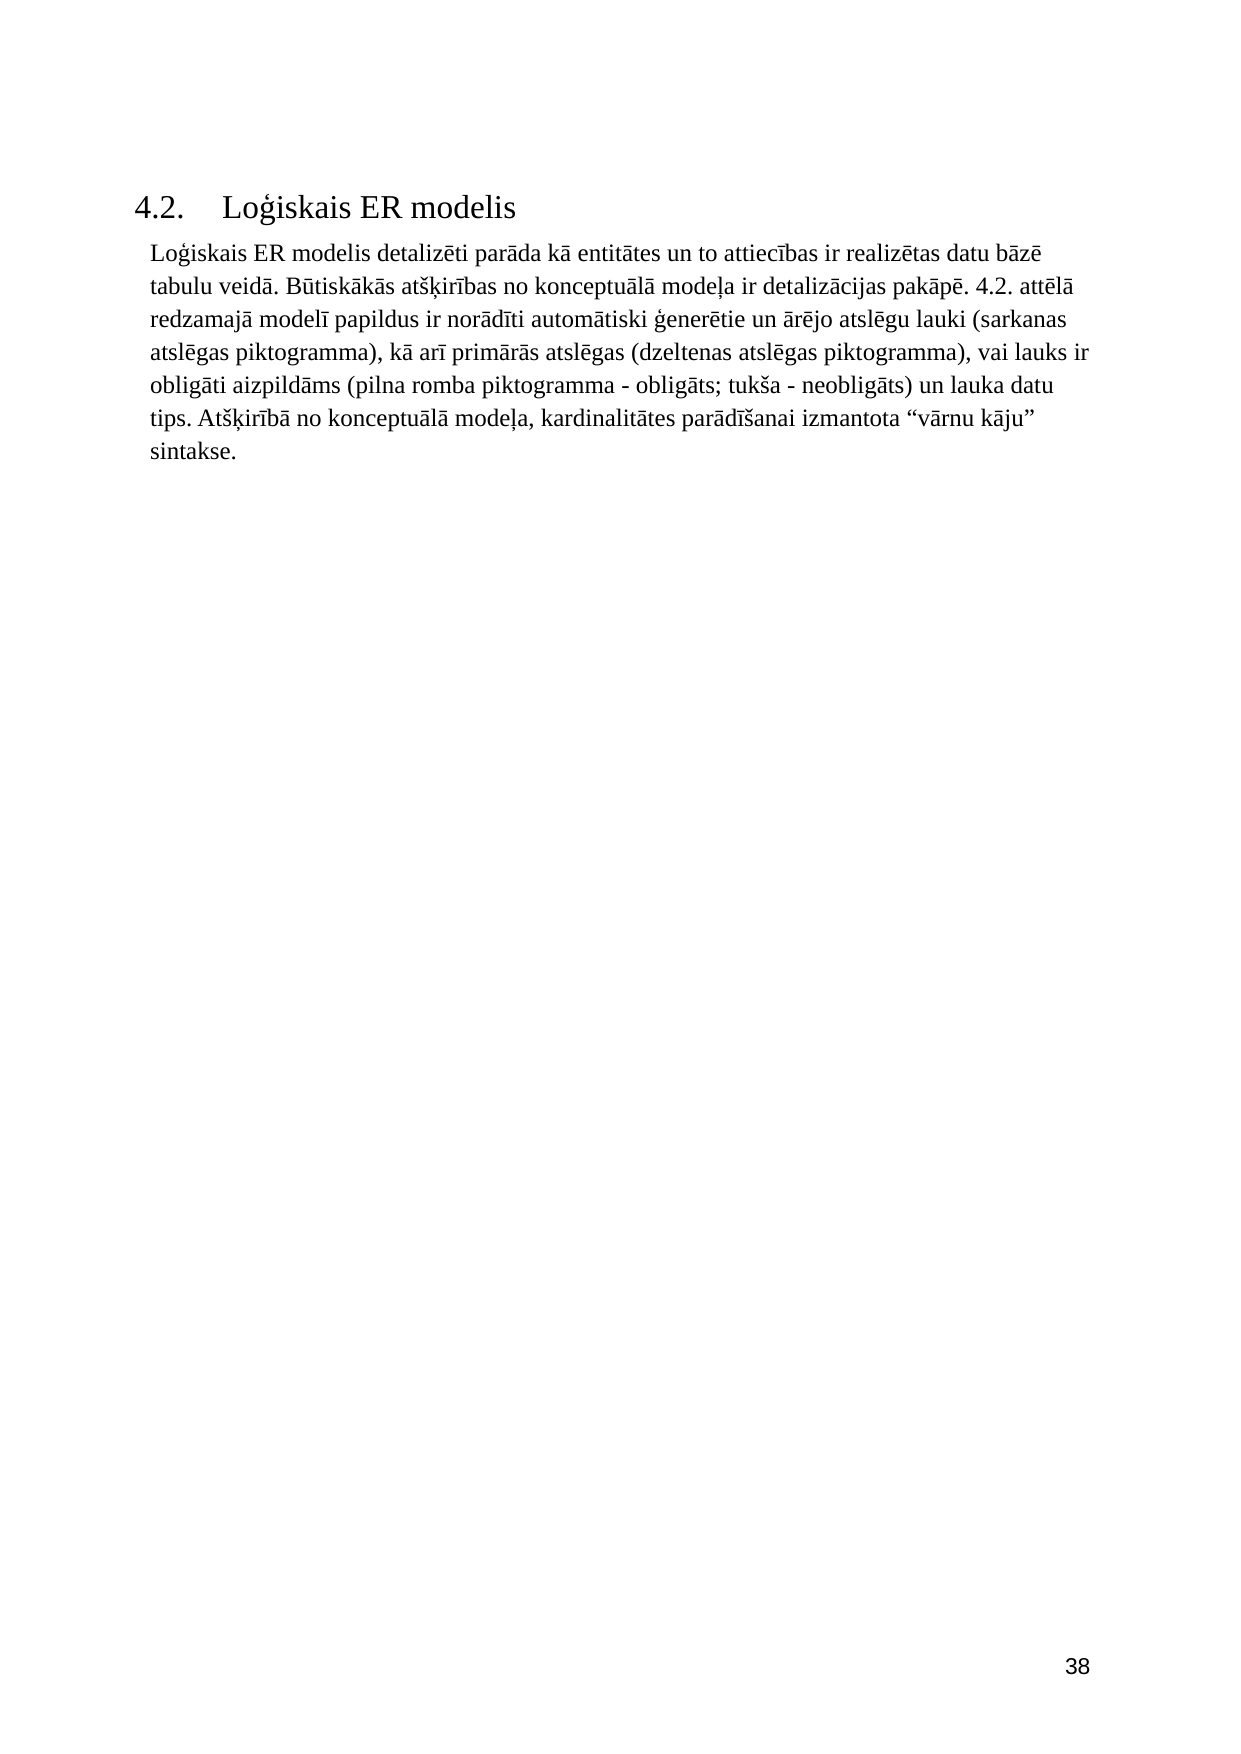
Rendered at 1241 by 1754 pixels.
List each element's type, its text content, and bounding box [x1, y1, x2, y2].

subtitle Loģiskais ER modelis [184, 187, 1090, 226]
text Loģiskais ER modelis detalizēti parāda kā entitātes un to attiecības ir realizētas datu bāzē tabulu veidā. Būtiskākās atšķirības no konceptuālā modeļa ir detalizācijas pakāpē. 4.2. attēlā redzamajā modelī papildus ir norādīti automātiski ģenerētie un ārējo atslēgu lauki (sarkanas atslēgas piktogramma), kā arī primārās atslēgas (dzeltenas atslēgas piktogramma), vai lauks ir obligāti aizpildāms (pilna romba piktogramma - obligāts; tukša - neobligāts) un lauka datu tips. Atšķirībā no konceptuālā modeļa, kardinalitātes parādīšanai izmantota “vārnu kāju” sintakse. [150, 238, 1090, 465]
